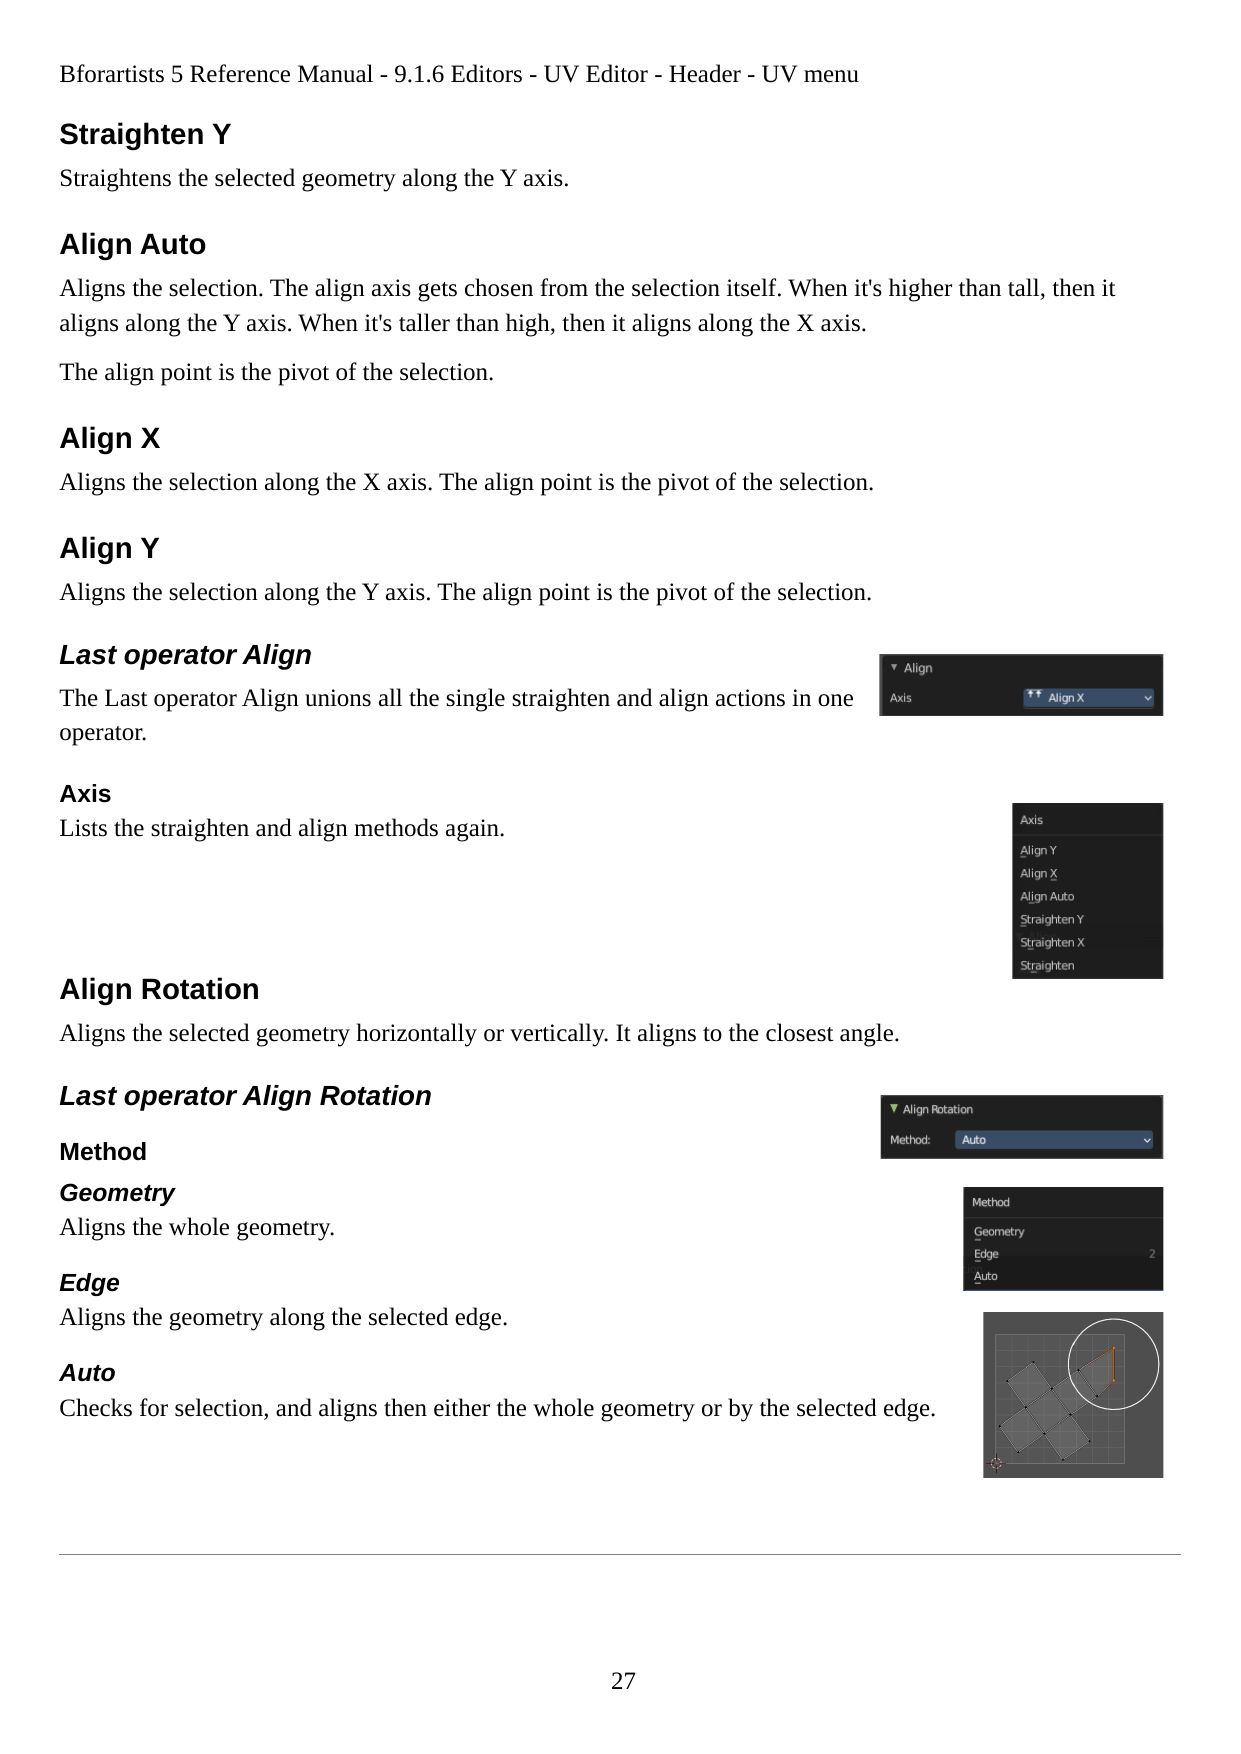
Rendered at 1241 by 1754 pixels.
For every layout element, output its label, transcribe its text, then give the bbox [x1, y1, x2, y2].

text Aligns the whole geometry. [59, 1212, 963, 1241]
subtitle Edge [59, 1268, 1181, 1296]
subtitle Align Y [59, 531, 1181, 564]
subtitle Method [59, 1137, 1181, 1165]
subtitle Auto [59, 1358, 983, 1386]
picture [879, 654, 1164, 716]
picture [983, 1312, 1164, 1478]
subtitle Align X [59, 421, 1181, 454]
subtitle [1164, 1358, 1181, 1386]
subtitle Align Rotation [59, 972, 1181, 1006]
text The align point is the pivot of the selection. [59, 357, 1181, 386]
text Lists the straighten and align methods again. [59, 813, 1012, 842]
picture [880, 1095, 1164, 1159]
picture [1012, 803, 1164, 979]
subtitle Straighten Y [59, 117, 1181, 151]
text Aligns the selected geometry horizontally or vertically. It aligns to the closest angle. [59, 1018, 1181, 1047]
picture [963, 1187, 1164, 1291]
subtitle Geometry [59, 1178, 1181, 1206]
text Aligns the selection along the Y axis. The align point is the pivot of the selection. [59, 577, 1181, 606]
text Aligns the selection along the X axis. The align point is the pivot of the selection. [59, 467, 1181, 496]
text The Last operator Align unions all the single straighten and align actions in one operator. [59, 683, 1181, 746]
subtitle Align Auto [59, 227, 1181, 261]
text Aligns the geometry along the selected edge. [59, 1302, 1181, 1331]
subtitle Last operator Align [59, 638, 1181, 670]
text Straightens the selected geometry along the Y axis. [59, 163, 1181, 192]
subtitle Axis [59, 779, 1181, 807]
text Aligns the selection. The align axis gets chosen from the selection itself. When it's higher than tall, then it aligns along the Y axis. When it's taller than high, then it aligns along the X axis. [59, 273, 1181, 337]
text Checks for selection, and aligns then either the whole geometry or by the selected edge. [59, 1393, 983, 1421]
subtitle Last operator Align Rotation [59, 1080, 1181, 1112]
